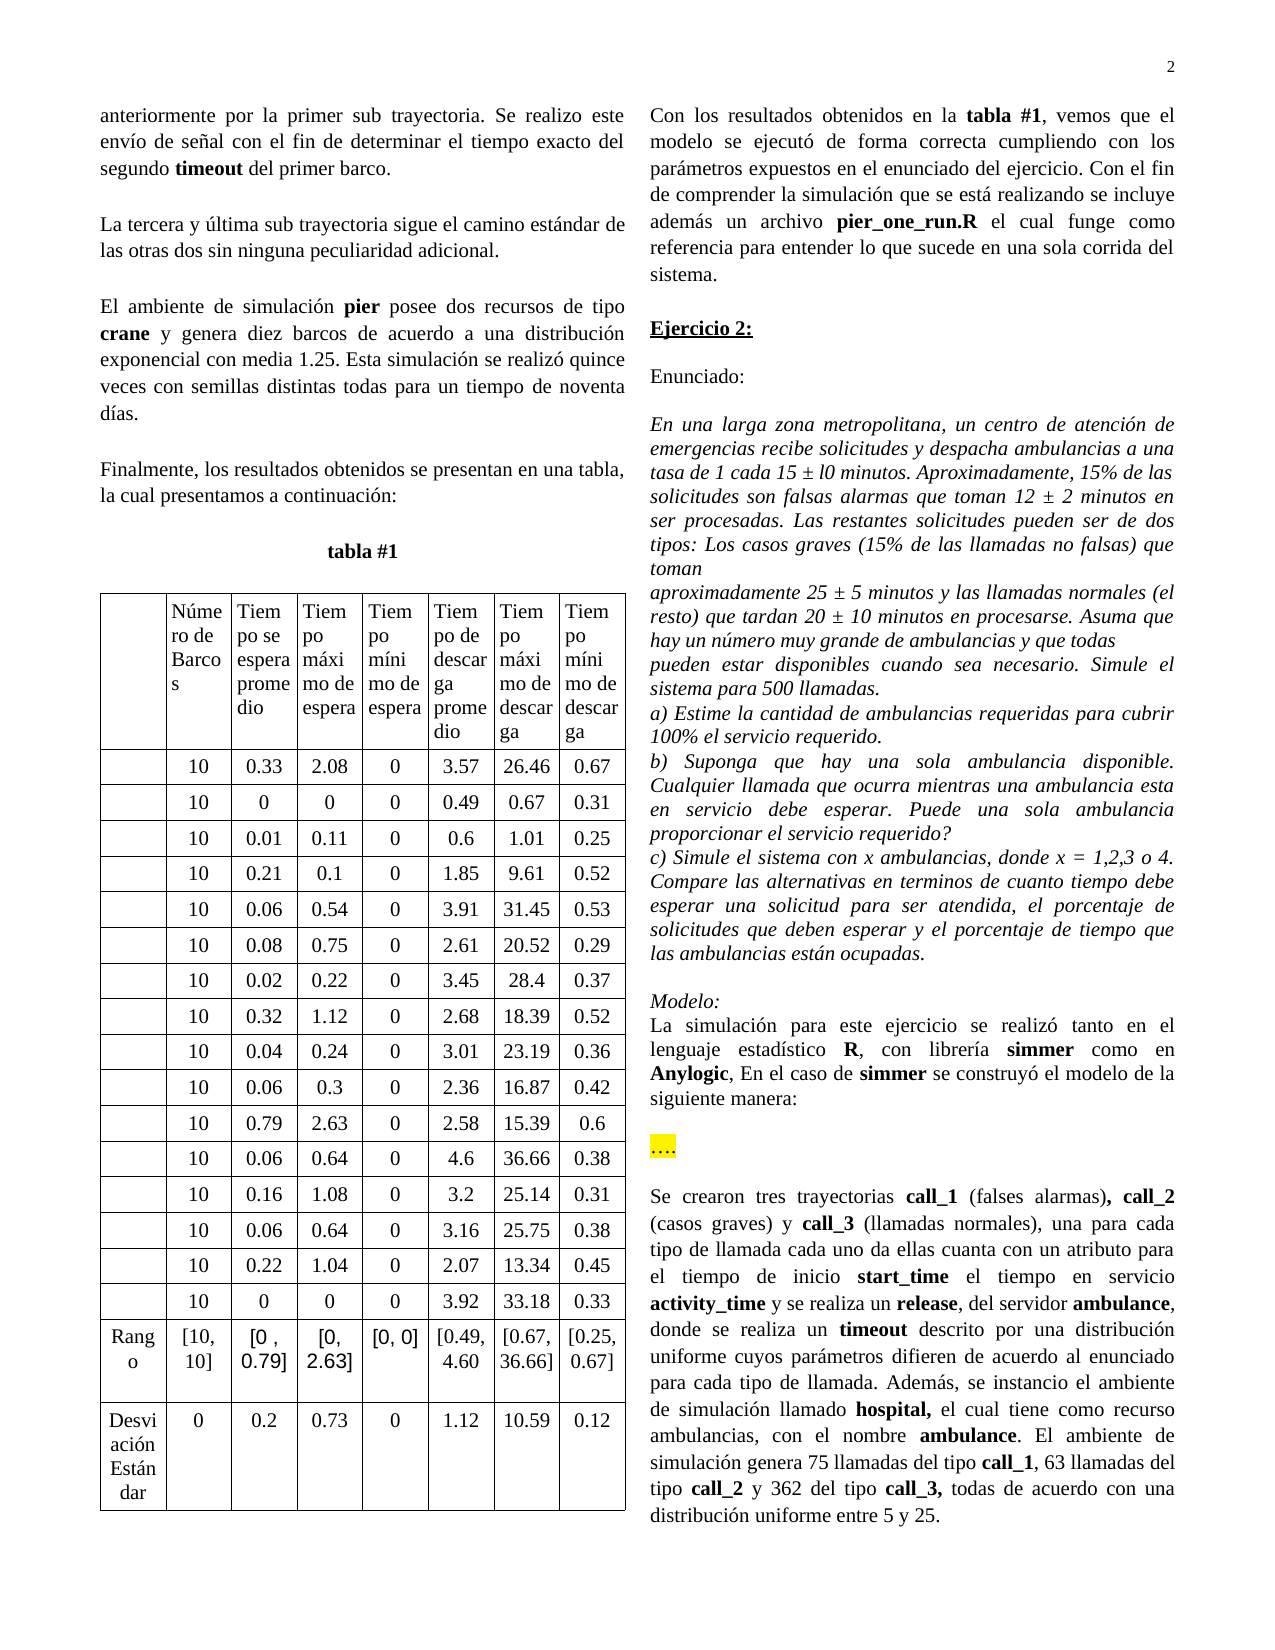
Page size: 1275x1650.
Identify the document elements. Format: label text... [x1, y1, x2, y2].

table_cell 0 [363, 1035, 428, 1069]
text Se crearon tres trayectorias call_1 (falses alarmas), call_2 (casos graves) y call_3 (llamadas normales), una para cada tipo de llamada cada uno da ellas cuanta con un atributo para el tiempo de inicio start_time el tiempo en servicio activity_time y se realiza un release, del servidor ambulance, donde se realiza un timeout descrito por una distribución uniforme cuyos parámetros difieren de acuerdo al enunciado para cada tipo de llamada. Además, se instancio el ambiente de simulación llamado hospital, el cual tiene como recurso ambulancias, con el nombre ambulance. El ambiente de simulación genera 75 llamadas del tipo call_1, 63 llamadas del tipo call_2 y 362 del tipo call_3, todas de acuerdo con una distribución uniforme entre 5 y 25. [650, 1182, 1175, 1527]
table_cell 0.64 [298, 1213, 362, 1247]
table_cell 3.2 [429, 1177, 494, 1212]
table_cell [101, 1177, 166, 1212]
text La simulación para este ejercicio se realizó tanto en el lenguaje estadístico R, con librería simmer como en Anylogic, En el caso de simmer se construyó el modelo de la siguiente manera: [650, 1013, 1175, 1109]
table_cell 10 [167, 1284, 231, 1319]
table_cell [0, 0] [363, 1320, 428, 1402]
table_cell 0.06 [232, 1142, 297, 1176]
table_cell 0.6 [429, 821, 494, 856]
table_cell 36.66 [495, 1142, 559, 1176]
table_cell 0.3 [298, 1070, 362, 1105]
table_cell 10 [167, 1106, 231, 1141]
table_cell [0.49, 4.60 [429, 1320, 494, 1402]
table_cell [0.25, 0.67] [560, 1320, 625, 1402]
table_cell 10 [167, 1249, 231, 1283]
table_header Tiempo máximo de espera [298, 594, 362, 749]
table_cell Desviación Estándar [101, 1403, 166, 1510]
table_cell [101, 1035, 166, 1069]
table_cell 2.36 [429, 1070, 494, 1105]
text aproximadamente 25 ± 5 minutos y las llamadas normales (el resto) que tardan 20 ± 10 minutos en procesarse. Asuma que hay un número muy grande de ambulancias y que todas [650, 580, 1175, 652]
table_cell 0.31 [560, 1177, 625, 1212]
table_cell 0.29 [560, 928, 625, 962]
table_cell 0.06 [232, 1213, 297, 1247]
table_header Tiempo mínimo de descarga [560, 594, 625, 749]
table_cell 26.46 [495, 750, 559, 784]
table_cell 0.25 [560, 821, 625, 856]
table_cell 0.79 [232, 1106, 297, 1141]
table_cell 0 [363, 964, 428, 998]
table_cell [0, 2.63] [298, 1320, 362, 1402]
table_cell [101, 928, 166, 962]
table_cell 10.59 [495, 1403, 559, 1510]
table_cell 31.45 [495, 892, 559, 927]
table_cell 10 [167, 892, 231, 927]
table_cell 0.32 [232, 999, 297, 1034]
table_cell [101, 821, 166, 856]
table_cell 10 [167, 964, 231, 998]
table_header Tiempo de descarga promedio [429, 594, 494, 749]
text c) Simule el sistema con x ambulancias, donde x = 1,2,3 o 4. Compare las alternativas en terminos de cuanto tiempo debe esperar una solicitud para ser atendida, el porcentaje de solicitudes que deben esperar y el porcentaje de tiempo que las ambulancias están ocupadas. [650, 845, 1175, 965]
table_cell 0 [363, 1403, 428, 1510]
table_cell 0.04 [232, 1035, 297, 1069]
table_cell 0 [363, 1106, 428, 1141]
text Finalmente, los resultados obtenidos se presentan en una tabla, la cual presentamos a continuación: [100, 454, 625, 507]
table_cell 0 [363, 1249, 428, 1283]
table_cell 23.19 [495, 1035, 559, 1069]
table_cell 1.01 [495, 821, 559, 856]
table_cell 0.11 [298, 821, 362, 856]
table_cell 0.2 [232, 1403, 297, 1510]
table_cell 16.87 [495, 1070, 559, 1105]
table_cell [101, 750, 166, 784]
table_cell 0.42 [560, 1070, 625, 1105]
table_cell 9.61 [495, 857, 559, 891]
table_cell 1.08 [298, 1177, 362, 1212]
table_cell 3.57 [429, 750, 494, 784]
table_cell 0 [298, 1284, 362, 1319]
table_cell 10 [167, 1035, 231, 1069]
table_cell 1.85 [429, 857, 494, 891]
table_cell 2.61 [429, 928, 494, 962]
table_cell 0.6 [560, 1106, 625, 1141]
table_header Número de Barcos [167, 594, 231, 749]
table_cell 0.31 [560, 785, 625, 820]
table_cell 0 [363, 785, 428, 820]
text a) Estime la cantidad de ambulancias requeridas para cubrir 100% el servicio requerido. [650, 700, 1175, 748]
table_cell 3.92 [429, 1284, 494, 1319]
table_cell 0.75 [298, 928, 362, 962]
table_cell 0.22 [232, 1249, 297, 1283]
table_cell 0.38 [560, 1213, 625, 1247]
table_cell 0 [363, 892, 428, 927]
table_cell 0.64 [298, 1142, 362, 1176]
table_cell [101, 999, 166, 1034]
table_cell [0 , 0.79] [232, 1320, 297, 1402]
table_cell 0.52 [560, 999, 625, 1034]
table_cell 0.21 [232, 857, 297, 891]
table_cell 0 [363, 1213, 428, 1247]
table_cell 0.73 [298, 1403, 362, 1510]
table_cell 10 [167, 1142, 231, 1176]
text El ambiente de simulación pier posee dos recursos de tipo crane y genera diez barcos de acuerdo a una distribución exponencial con media 1.25. Esta simulación se realizó quince veces con semillas distintas todas para un tiempo de noventa días. [100, 292, 625, 424]
table_cell 0 [363, 928, 428, 962]
table_cell [101, 1249, 166, 1283]
table_cell 20.52 [495, 928, 559, 962]
table_cell 0 [363, 1177, 428, 1212]
table_cell 0.06 [232, 1070, 297, 1105]
table_cell 0.1 [298, 857, 362, 891]
table_cell 2.68 [429, 999, 494, 1034]
table_cell 2.58 [429, 1106, 494, 1141]
table_cell 10 [167, 821, 231, 856]
table_header Tiempo mínimo de espera [363, 594, 428, 749]
table_cell 0 [363, 857, 428, 891]
table_cell 0.01 [232, 821, 297, 856]
table_cell [101, 1070, 166, 1105]
text …. [650, 1133, 1175, 1158]
text tabla #1 [100, 537, 625, 563]
table_cell 0.37 [560, 964, 625, 998]
text La tercera y última sub trayectoria sigue el camino estándar de las otras dos sin ninguna peculiaridad adicional. [100, 209, 625, 262]
table_cell 0.24 [298, 1035, 362, 1069]
table_cell [101, 964, 166, 998]
table_cell [101, 857, 166, 891]
table_cell [101, 1106, 166, 1141]
text Con los resultados obtenidos en la tabla #1, vemos que el modelo se ejecutó de forma correcta cumpliendo con los parámetros expuestos en el enunciado del ejercicio. Con el fin de comprender la simulación que se está realizando se incluye además un archivo pier_one_run.R el cual funge como referencia para entender lo que sucede en una sola corrida del sistema. [650, 100, 1175, 286]
table_cell [10, 10] [167, 1320, 231, 1402]
table_cell 0 [298, 785, 362, 820]
table_header Tiempo se espera promedio [232, 594, 297, 749]
text pueden estar disponibles cuando sea necesario. Simule el sistema para 500 llamadas. [650, 652, 1175, 700]
table_cell 0 [363, 1142, 428, 1176]
table_cell 33.18 [495, 1284, 559, 1319]
table_cell 2.63 [298, 1106, 362, 1141]
table_cell 0.67 [560, 750, 625, 784]
table_cell Rango [101, 1320, 166, 1402]
text b) Suponga que hay una sola ambulancia disponible. Cualquier llamada que ocurra mientras una ambulancia esta en servicio debe esperar. Puede una sola ambulancia proporcionar el servicio requerido? [650, 748, 1175, 845]
table_cell 0.38 [560, 1142, 625, 1176]
table_cell 3.16 [429, 1213, 494, 1247]
table_cell 1.12 [429, 1403, 494, 1510]
table_cell 18.39 [495, 999, 559, 1034]
table_cell [101, 1213, 166, 1247]
table_cell 10 [167, 1177, 231, 1212]
table_cell 0 [232, 785, 297, 820]
table_cell 0.52 [560, 857, 625, 891]
table_cell 0 [167, 1403, 231, 1510]
table_cell [101, 1142, 166, 1176]
table_cell 0 [363, 821, 428, 856]
table_cell [101, 785, 166, 820]
table_cell 0.08 [232, 928, 297, 962]
table_cell 28.4 [495, 964, 559, 998]
text Ejercicio 2: [650, 315, 1175, 339]
table_cell 0.33 [560, 1284, 625, 1319]
table_cell [101, 1284, 166, 1319]
table_cell 3.45 [429, 964, 494, 998]
table_cell 2.07 [429, 1249, 494, 1283]
table_cell 3.91 [429, 892, 494, 927]
table_cell [101, 892, 166, 927]
table_cell [0.67, 36.66] [495, 1320, 559, 1402]
table_cell 0.16 [232, 1177, 297, 1212]
table_cell 0.33 [232, 750, 297, 784]
table_cell 0 [363, 1070, 428, 1105]
table_cell 0 [232, 1284, 297, 1319]
table_header [101, 594, 166, 749]
table_cell 0.22 [298, 964, 362, 998]
table_cell 0.45 [560, 1249, 625, 1283]
table_cell 10 [167, 1213, 231, 1247]
table_cell 25.75 [495, 1213, 559, 1247]
table_cell 10 [167, 999, 231, 1034]
table_cell 0 [363, 999, 428, 1034]
table_cell 0.06 [232, 892, 297, 927]
text Enunciado: [650, 363, 1175, 388]
table_header Tiempo máximo de descarga [495, 594, 559, 749]
table_cell 15.39 [495, 1106, 559, 1141]
table_cell 0.36 [560, 1035, 625, 1069]
table_cell 10 [167, 1070, 231, 1105]
table_cell 10 [167, 785, 231, 820]
table_cell 0.02 [232, 964, 297, 998]
table_cell 1.04 [298, 1249, 362, 1283]
table_cell 2.08 [298, 750, 362, 784]
table_cell 10 [167, 928, 231, 962]
table_cell 13.34 [495, 1249, 559, 1283]
table_cell 0 [363, 750, 428, 784]
table_cell 10 [167, 857, 231, 891]
text solicitudes son falsas alarmas que toman 12 ± 2 minutos en ser procesadas. Las restantes solicitudes pueden ser de dos tipos: Los casos graves (15% de las llamadas no falsas) que toman [650, 484, 1175, 580]
text anteriormente por la primer sub trayectoria. Se realizo este envío de señal con el fin de determinar el tiempo exacto del segundo timeout del primer barco. [100, 100, 625, 180]
table_cell 25.14 [495, 1177, 559, 1212]
table_cell 10 [167, 750, 231, 784]
table_cell 3.01 [429, 1035, 494, 1069]
table_cell 0.12 [560, 1403, 625, 1510]
table_cell 0.53 [560, 892, 625, 927]
table_cell 0 [363, 1284, 428, 1319]
text Modelo: [650, 989, 1175, 1013]
text En una larga zona metropolitana, un centro de atención de emergencias recibe solicitudes y despacha ambulancias a una tasa de 1 cada 15 ± l0 minutos. Aproximadamente, 15% de las [650, 412, 1175, 484]
table_cell 0.49 [429, 785, 494, 820]
table_cell 1.12 [298, 999, 362, 1034]
table_cell 0.67 [495, 785, 559, 820]
table_cell 0.54 [298, 892, 362, 927]
table_cell 4.6 [429, 1142, 494, 1176]
